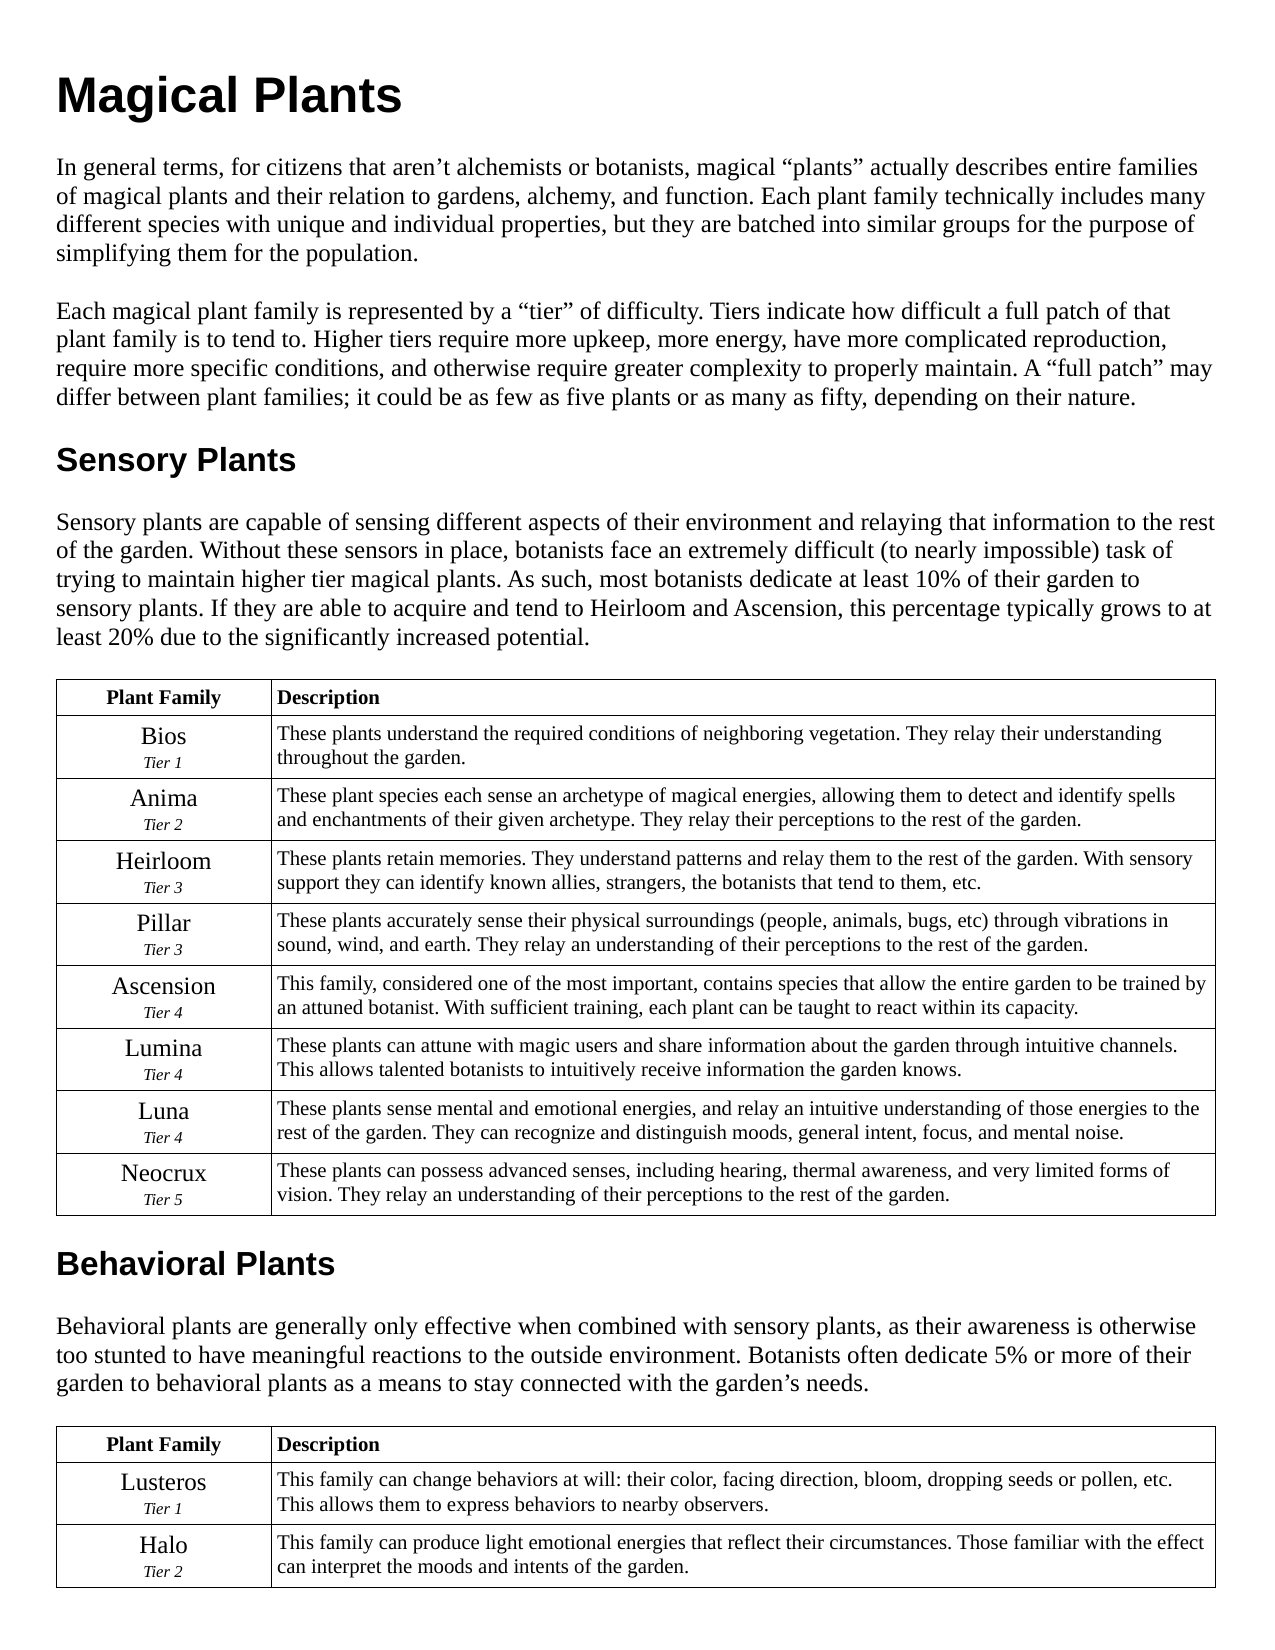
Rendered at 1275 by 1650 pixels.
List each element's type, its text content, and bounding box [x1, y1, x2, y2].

table_header Plant Family [57, 1427, 271, 1462]
table_cell These plants sense mental and emotional energies, and relay an intuitive understanding of those energies to the rest of the garden. They can recognize and distinguish moods, general intent, focus, and mental noise. [272, 1091, 1215, 1152]
table_cell These plants understand the required conditions of neighboring vegetation. They relay their understanding throughout the garden. [272, 716, 1215, 777]
table_cell This family can change behaviors at will: their color, facing direction, bloom, dropping seeds or pollen, etc. This allows them to express behaviors to nearby observers. [272, 1463, 1215, 1524]
table_cell Lusteros Tier 1 [57, 1463, 271, 1524]
table_cell This family can produce light emotional energies that reflect their circumstances. Those familiar with the effect can interpret the moods and intents of the garden. [272, 1525, 1215, 1587]
text Sensory plants are capable of sensing different aspects of their environment and relaying that information to the rest of the garden. Without these sensors in place, botanists face an extremely difficult (to nearly impossible) task of trying to maintain higher tier magical plants. As such, most botanists dedicate at least 10% of their garden to sensory plants. If they are able to acquire and tend to Heirloom and Ascension, this percentage typically grows to at least 20% due to the significantly increased potential. [56, 507, 1215, 651]
table_cell Bios Tier 1 [57, 716, 271, 777]
table_cell Pillar Tier 3 [57, 904, 271, 965]
table_header Description [272, 680, 1215, 715]
table_cell These plants accurately sense their physical surroundings (people, animals, bugs, etc) through vibrations in sound, wind, and earth. They relay an understanding of their perceptions to the rest of the garden. [272, 904, 1215, 965]
table_cell This family, considered one of the most important, contains species that allow the entire garden to be trained by an attuned botanist. With sufficient training, each plant can be taught to react within its capacity. [272, 966, 1215, 1027]
subtitle Magical Plants [56, 66, 1215, 123]
table_cell These plant species each sense an archetype of magical energies, allowing them to detect and identify spells and enchantments of their given archetype. They relay their perceptions to the rest of the garden. [272, 779, 1215, 840]
table_cell Heirloom Tier 3 [57, 841, 271, 902]
table_cell Halo Tier 2 [57, 1525, 271, 1587]
table_header Plant Family [57, 680, 271, 715]
table_cell These plants can possess advanced senses, including hearing, thermal awareness, and very limited forms of vision. They relay an understanding of their perceptions to the rest of the garden. [272, 1154, 1215, 1215]
table_cell Lumina Tier 4 [57, 1029, 271, 1090]
table_header Description [272, 1427, 1215, 1462]
subtitle Behavioral Plants [56, 1244, 1215, 1282]
subtitle Sensory Plants [56, 439, 1215, 478]
text Behavioral plants are generally only effective when combined with sensory plants, as their awareness is otherwise too stunted to have meaningful reactions to the outside environment. Botanists often dedicate 5% or more of their garden to behavioral plants as a means to stay connected with the garden’s needs. [56, 1311, 1215, 1397]
text Each magical plant family is represented by a “tier” of difficulty. Tiers indicate how difficult a full patch of that plant family is to tend to. Higher tiers require more upkeep, more energy, have more complicated reproduction, require more specific conditions, and otherwise require greater complexity to properly maintain. A “full patch” may differ between plant families; it could be as few as five plants or as many as fifty, depending on their nature. [56, 296, 1215, 411]
table_cell Ascension Tier 4 [57, 966, 271, 1027]
table_cell Luna Tier 4 [57, 1091, 271, 1152]
text In general terms, for citizens that aren’t alchemists or botanists, magical “plants” actually describes entire families of magical plants and their relation to gardens, alchemy, and function. Each plant family technically includes many different species with unique and individual properties, but they are batched into similar groups for the purpose of simplifying them for the population. [56, 152, 1215, 267]
table_cell These plants can attune with magic users and share information about the garden through intuitive channels. This allows talented botanists to intuitively receive information the garden knows. [272, 1029, 1215, 1090]
table_cell Anima Tier 2 [57, 779, 271, 840]
table_cell These plants retain memories. They understand patterns and relay them to the rest of the garden. With sensory support they can identify known allies, strangers, the botanists that tend to them, etc. [272, 841, 1215, 902]
table_cell Neocrux Tier 5 [57, 1154, 271, 1215]
